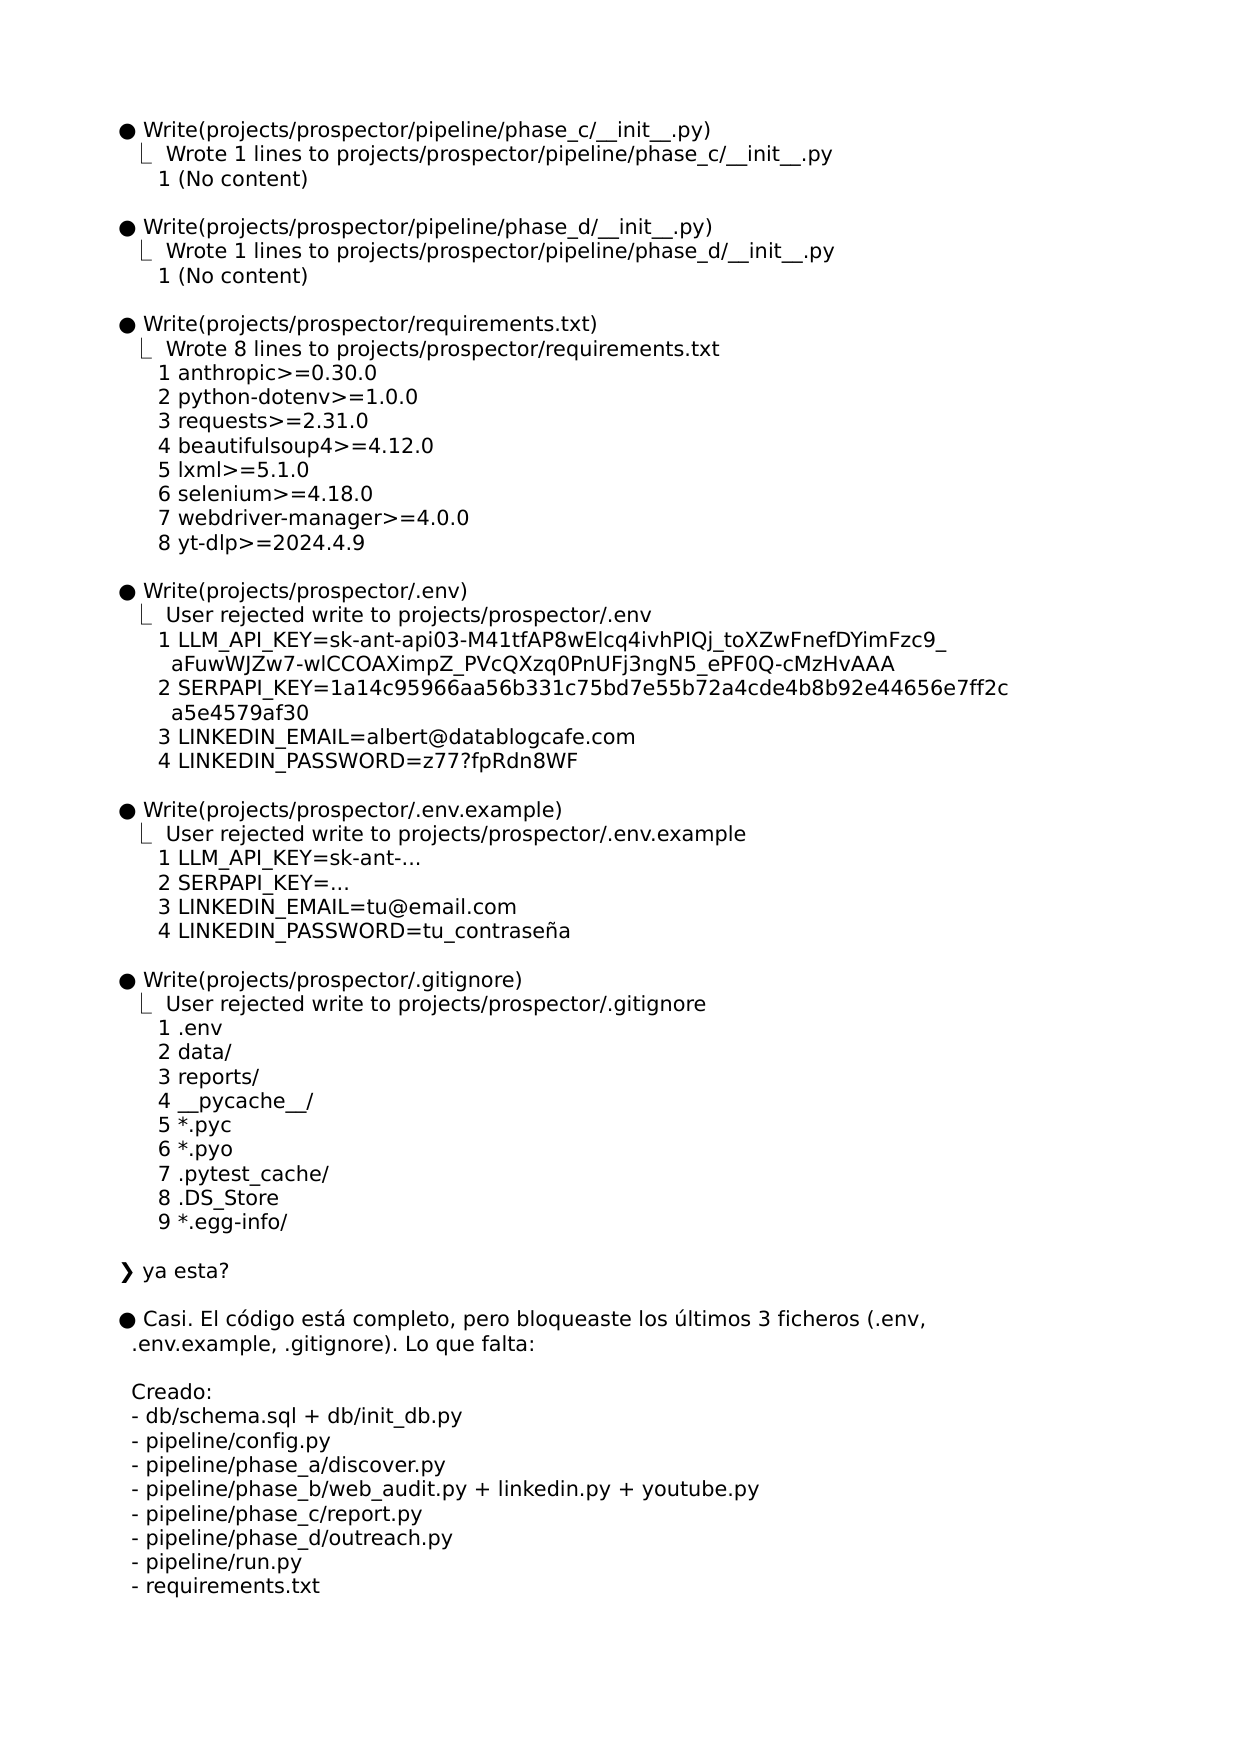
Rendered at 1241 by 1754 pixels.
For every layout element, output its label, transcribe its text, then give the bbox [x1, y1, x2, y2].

text - pipeline/phase_a/discover.py [118, 1453, 1122, 1477]
text 8 yt-dlp>=2024.4.9 [118, 531, 1122, 555]
text ● Write(projects/prospector/pipeline/phase_c/__init__.py) [118, 118, 1122, 142]
text 6 *.pyo [118, 1137, 1122, 1162]
text 4 beautifulsoup4>=4.12.0 [118, 434, 1122, 458]
text 1 (No content) [118, 167, 1122, 191]
text - pipeline/phase_b/web_audit.py + linkedin.py + youtube.py [118, 1477, 1122, 1502]
text ● Write(projects/prospector/requirements.txt) [118, 312, 1122, 337]
text 4 LINKEDIN_PASSWORD=z77?fpRdn8WF [118, 749, 1122, 773]
text ● Casi. El código está completo, pero bloqueaste los últimos 3 ficheros (.env, [118, 1307, 1122, 1332]
text 1 (No content) [118, 264, 1122, 288]
text - pipeline/config.py [118, 1429, 1122, 1453]
text - requirements.txt [118, 1574, 1122, 1599]
text ⎿ Wrote 1 lines to projects/prospector/pipeline/phase_d/__init__.py [118, 239, 1122, 264]
text 1 LLM_API_KEY=sk-ant-... [118, 846, 1122, 871]
text - db/schema.sql + db/init_db.py [118, 1404, 1122, 1429]
text ⎿ User rejected write to projects/prospector/.env [118, 603, 1122, 628]
text 2 python-dotenv>=1.0.0 [118, 385, 1122, 409]
text ● Write(projects/prospector/.env.example) [118, 798, 1122, 822]
text 7 .pytest_cache/ [118, 1162, 1122, 1186]
text ⎿ Wrote 1 lines to projects/prospector/pipeline/phase_c/__init__.py [118, 142, 1122, 167]
text 7 webdriver-manager>=4.0.0 [118, 506, 1122, 531]
text ● Write(projects/prospector/.env) [118, 579, 1122, 603]
text 4 __pycache__/ [118, 1089, 1122, 1113]
text - pipeline/phase_d/outreach.py [118, 1526, 1122, 1550]
text 5 *.pyc [118, 1113, 1122, 1137]
text 1 anthropic>=0.30.0 [118, 361, 1122, 385]
text 3 LINKEDIN_EMAIL=albert@datablogcafe.com [118, 725, 1122, 749]
text Creado: [118, 1380, 1122, 1404]
text 3 requests>=2.31.0 [118, 409, 1122, 434]
text - pipeline/run.py [118, 1550, 1122, 1574]
text a5e4579af30 [118, 701, 1122, 725]
text ❯ ya esta? [118, 1259, 1122, 1283]
text 4 LINKEDIN_PASSWORD=tu_contraseña [118, 919, 1122, 943]
text 3 reports/ [118, 1065, 1122, 1089]
text ⎿ User rejected write to projects/prospector/.gitignore [118, 992, 1122, 1016]
text ● Write(projects/prospector/.gitignore) [118, 968, 1122, 992]
text .env.example, .gitignore). Lo que falta: [118, 1332, 1122, 1356]
text ⎿ User rejected write to projects/prospector/.env.example [118, 822, 1122, 846]
text ⎿ Wrote 8 lines to projects/prospector/requirements.txt [118, 337, 1122, 361]
text 2 data/ [118, 1040, 1122, 1065]
text 8 .DS_Store [118, 1186, 1122, 1210]
text ● Write(projects/prospector/pipeline/phase_d/__init__.py) [118, 215, 1122, 239]
text 1 .env [118, 1016, 1122, 1040]
text 2 SERPAPI_KEY=... [118, 871, 1122, 895]
text - pipeline/phase_c/report.py [118, 1502, 1122, 1526]
text 5 lxml>=5.1.0 [118, 458, 1122, 482]
text 1 LLM_API_KEY=sk-ant-api03-M41tfAP8wElcq4ivhPIQj_toXZwFnefDYimFzc9_ [118, 628, 1122, 652]
text 9 *.egg-info/ [118, 1210, 1122, 1234]
text 3 LINKEDIN_EMAIL=tu@email.com [118, 895, 1122, 919]
text 6 selenium>=4.18.0 [118, 482, 1122, 506]
text aFuwWJZw7-wlCCOAXimpZ_PVcQXzq0PnUFj3ngN5_ePF0Q-cMzHvAAA [118, 652, 1122, 676]
text 2 SERPAPI_KEY=1a14c95966aa56b331c75bd7e55b72a4cde4b8b92e44656e7ff2c [118, 676, 1122, 701]
